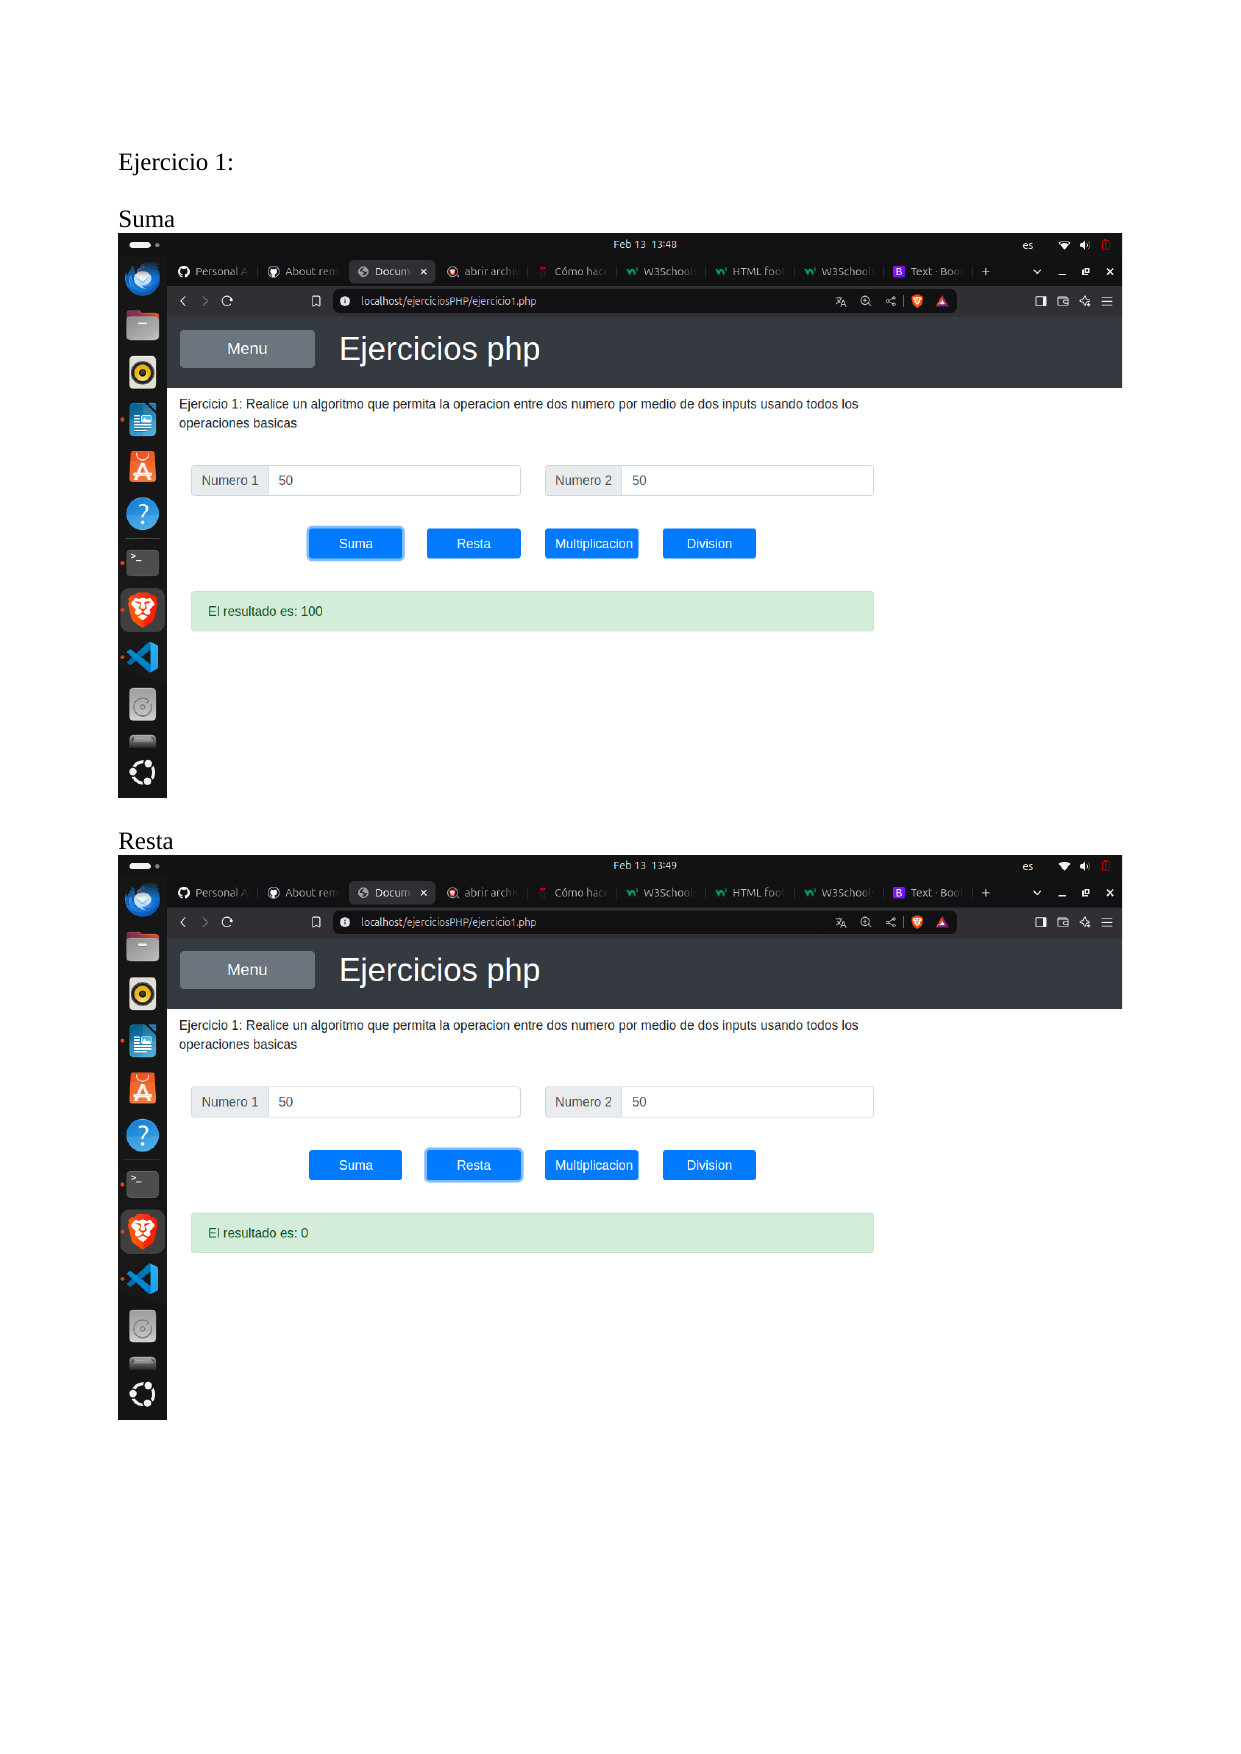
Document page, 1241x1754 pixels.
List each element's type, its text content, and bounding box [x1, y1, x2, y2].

text Ejercicio 1: [118, 147, 1122, 176]
text Resta [118, 826, 1122, 855]
picture [118, 233, 1123, 798]
picture [118, 855, 1123, 1420]
text Suma [118, 204, 1122, 233]
